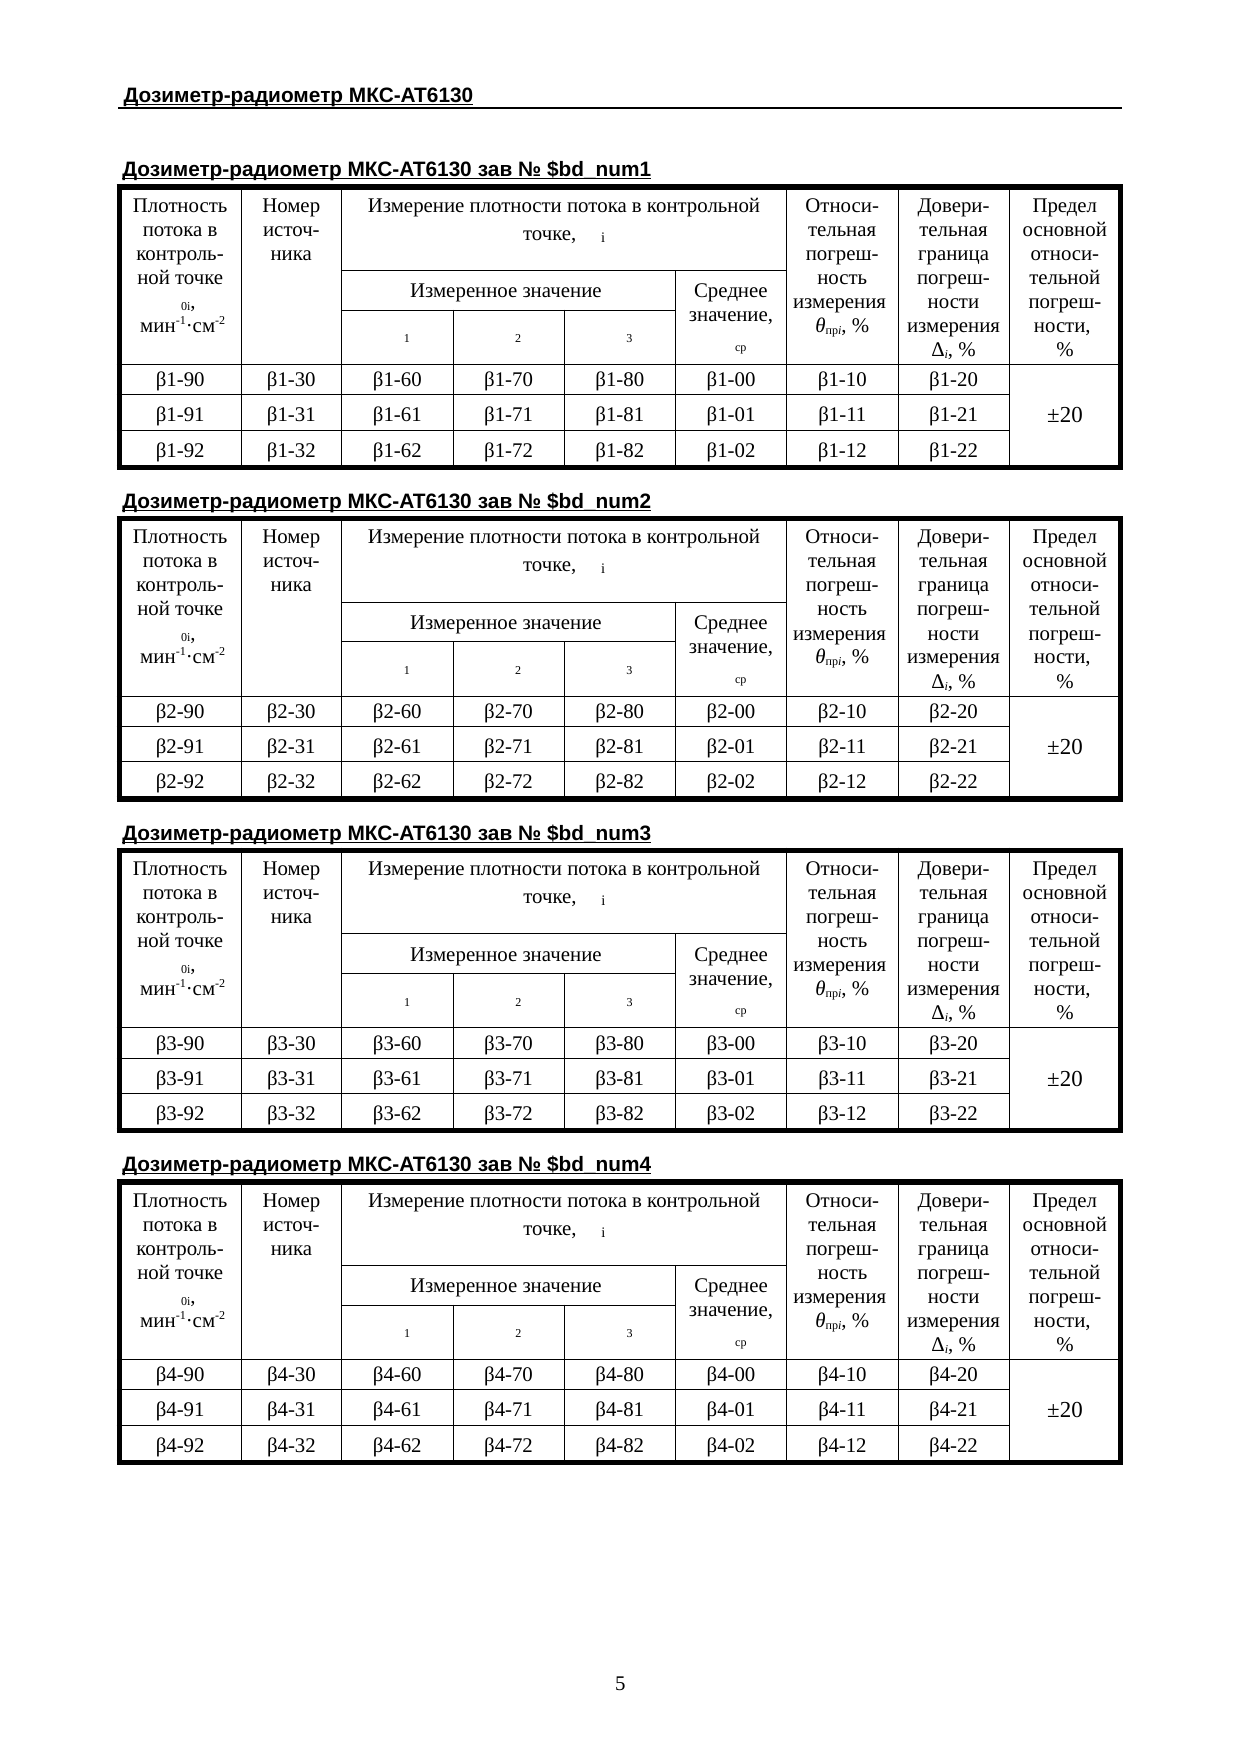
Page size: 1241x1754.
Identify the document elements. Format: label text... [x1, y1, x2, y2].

table_cell Довери-тельная граница погреш-ности измерения Δi, % [899, 190, 1009, 364]
table_cell β2-10 [787, 697, 898, 726]
table_cell 3 [565, 974, 675, 1027]
table_cell β2-00 [676, 697, 786, 726]
table_cell β1-82 [565, 431, 675, 465]
table_cell Измерение плотности потока в контрольной точке, i [342, 521, 786, 602]
table_cell β4-22 [899, 1426, 1009, 1460]
table_cell β2-12 [787, 762, 898, 796]
table_cell β1-62 [342, 431, 453, 465]
table_cell β3-90 [122, 1028, 241, 1057]
table_cell Относи-тельная погреш-ность измерения θпрi, % [787, 521, 898, 696]
table_cell β1-30 [242, 365, 341, 394]
table_cell β3-31 [242, 1059, 341, 1093]
table_cell β1-80 [565, 365, 675, 394]
table_cell β1-22 [899, 431, 1009, 465]
table_cell β3-92 [122, 1094, 241, 1128]
table_cell ±20 [1010, 365, 1118, 465]
table_header Дозиметр-радиометр МКС-AT6130 зав № $bd_num1 [119, 138, 1120, 184]
table_cell β2-01 [676, 727, 786, 761]
table_cell β4-81 [565, 1390, 675, 1424]
table_cell 3 [565, 311, 675, 364]
table_cell Номер источ-ника [242, 521, 341, 696]
table_cell β3-21 [899, 1059, 1009, 1093]
table_cell β4-91 [122, 1390, 241, 1424]
table_cell Номер источ-ника [242, 853, 341, 1027]
table_cell β4-62 [342, 1426, 453, 1460]
table_cell β3-22 [899, 1094, 1009, 1128]
table_cell β3-12 [787, 1094, 898, 1128]
table_cell β3-30 [242, 1028, 341, 1057]
table_cell Плотность потока в контроль-ной точке 0i, мин-1·см-2 [122, 853, 241, 1027]
table_cell Измеренное значение [342, 271, 675, 309]
table_cell Относи-тельная погреш-ность измерения θпрi, % [787, 1185, 898, 1359]
table_cell 2 [454, 311, 564, 364]
table_cell Измеренное значение [342, 1266, 675, 1304]
table_cell Плотность потока в контроль-ной точке 0i, мин-1·см-2 [122, 521, 241, 696]
table_cell β4-72 [454, 1426, 564, 1460]
table_cell Относи-тельная погреш-ность измерения θпрi, % [787, 190, 898, 364]
table_header Дозиметр-радиометр МКС-AT6130 зав № $bd_num2 [119, 470, 1120, 516]
table_cell β4-10 [787, 1360, 898, 1389]
table_cell β3-10 [787, 1028, 898, 1057]
table_cell 2 [454, 642, 564, 696]
table_cell β1-71 [454, 395, 564, 429]
table_cell ±20 [1010, 697, 1118, 796]
table_cell β2-11 [787, 727, 898, 761]
table_cell β4-60 [342, 1360, 453, 1389]
table_header Дозиметр-радиометр МКС-AT6130 зав № $bd_num4 [119, 1133, 1120, 1179]
table_cell β4-00 [676, 1360, 786, 1389]
table_cell β4-61 [342, 1390, 453, 1424]
table_cell β1-21 [899, 395, 1009, 429]
table_cell β4-82 [565, 1426, 675, 1460]
table_cell β1-92 [122, 431, 241, 465]
table_cell β4-30 [242, 1360, 341, 1389]
table_cell β3-01 [676, 1059, 786, 1093]
table_cell Номер источ-ника [242, 190, 341, 364]
table_cell Довери-тельная граница погреш-ности измерения Δi, % [899, 521, 1009, 696]
table_cell β2-62 [342, 762, 453, 796]
table_cell β1-02 [676, 431, 786, 465]
table_cell 3 [565, 642, 675, 696]
table_cell β3-62 [342, 1094, 453, 1128]
table_cell β2-91 [122, 727, 241, 761]
table_cell Среднее значение, ср [676, 271, 786, 364]
table_cell β2-32 [242, 762, 341, 796]
table_cell Плотность потока в контроль-ной точке 0i, мин-1·см-2 [122, 1185, 241, 1359]
table_cell β4-70 [454, 1360, 564, 1389]
table_cell β2-92 [122, 762, 241, 796]
table_cell β3-81 [565, 1059, 675, 1093]
table_cell β3-71 [454, 1059, 564, 1093]
table_cell β2-30 [242, 697, 341, 726]
table_cell Плотность потока в контроль-ной точке 0i, мин-1·см-2 [122, 190, 241, 364]
table_cell Среднее значение, ср [676, 1266, 786, 1359]
table_cell β1-70 [454, 365, 564, 394]
table_cell β1-01 [676, 395, 786, 429]
table_cell β4-11 [787, 1390, 898, 1424]
table_cell β1-91 [122, 395, 241, 429]
table_cell Измеренное значение [342, 934, 675, 973]
table_cell β4-90 [122, 1360, 241, 1389]
table_cell Предел основной относи-тельной погреш-ности, % [1010, 190, 1118, 364]
table_cell β1-12 [787, 431, 898, 465]
table_cell β2-22 [899, 762, 1009, 796]
table_cell 2 [454, 974, 564, 1027]
table_cell β3-70 [454, 1028, 564, 1057]
table_cell Измерение плотности потока в контрольной точке, i [342, 1185, 786, 1265]
table_cell Среднее значение, ср [676, 934, 786, 1027]
table_cell β4-01 [676, 1390, 786, 1424]
table_cell β4-92 [122, 1426, 241, 1460]
table_cell β4-20 [899, 1360, 1009, 1389]
table_cell β3-02 [676, 1094, 786, 1128]
table_cell β2-21 [899, 727, 1009, 761]
table_cell β3-00 [676, 1028, 786, 1057]
table_cell β1-20 [899, 365, 1009, 394]
table_cell Измеренное значение [342, 603, 675, 641]
table_cell β3-20 [899, 1028, 1009, 1057]
table_cell β2-70 [454, 697, 564, 726]
table_cell ±20 [1010, 1028, 1118, 1128]
table_cell β4-80 [565, 1360, 675, 1389]
table_cell Довери-тельная граница погреш-ности измерения Δi, % [899, 1185, 1009, 1359]
table_cell β1-11 [787, 395, 898, 429]
table_cell 1 [342, 1306, 453, 1359]
table_cell β2-90 [122, 697, 241, 726]
table_cell β2-60 [342, 697, 453, 726]
table_cell β4-21 [899, 1390, 1009, 1424]
table_cell Относи-тельная погреш-ность измерения θпрi, % [787, 853, 898, 1027]
table_cell β2-72 [454, 762, 564, 796]
table_cell Измерение плотности потока в контрольной точке, i [342, 190, 786, 270]
table_cell ±20 [1010, 1360, 1118, 1460]
table_cell β3-82 [565, 1094, 675, 1128]
table_cell β1-31 [242, 395, 341, 429]
table_cell β3-32 [242, 1094, 341, 1128]
table_cell β2-81 [565, 727, 675, 761]
table_cell β2-61 [342, 727, 453, 761]
table_cell β1-72 [454, 431, 564, 465]
table_cell Довери-тельная граница погреш-ности измерения Δi, % [899, 853, 1009, 1027]
table_cell Предел основной относи-тельной погреш-ности, % [1010, 1185, 1118, 1359]
table_cell β1-32 [242, 431, 341, 465]
table_cell β2-71 [454, 727, 564, 761]
table_cell β2-80 [565, 697, 675, 726]
table_cell β3-91 [122, 1059, 241, 1093]
table_cell β1-81 [565, 395, 675, 429]
table_cell β1-10 [787, 365, 898, 394]
table_cell 1 [342, 311, 453, 364]
table_cell Измерение плотности потока в контрольной точке, i [342, 853, 786, 933]
table_cell β4-02 [676, 1426, 786, 1460]
table_cell Предел основной относи-тельной погреш-ности, % [1010, 521, 1118, 696]
table_cell 2 [454, 1306, 564, 1359]
table_cell Среднее значение, ср [676, 603, 786, 696]
table_cell 1 [342, 642, 453, 696]
table_cell β3-11 [787, 1059, 898, 1093]
table_header Дозиметр-радиометр МКС-AT6130 зав № $bd_num3 [119, 802, 1120, 848]
table_cell Предел основной относи-тельной погреш-ности, % [1010, 853, 1118, 1027]
table_cell β4-71 [454, 1390, 564, 1424]
table_cell β3-80 [565, 1028, 675, 1057]
table_cell β2-20 [899, 697, 1009, 726]
table_cell β4-31 [242, 1390, 341, 1424]
table_cell β3-72 [454, 1094, 564, 1128]
table_cell β2-31 [242, 727, 341, 761]
table_cell β1-00 [676, 365, 786, 394]
table_cell β3-60 [342, 1028, 453, 1057]
table_cell 1 [342, 974, 453, 1027]
table_cell β4-12 [787, 1426, 898, 1460]
table_cell β2-82 [565, 762, 675, 796]
table_cell Номер источ-ника [242, 1185, 341, 1359]
table_cell β1-60 [342, 365, 453, 394]
table_cell β1-90 [122, 365, 241, 394]
table_cell β1-61 [342, 395, 453, 429]
table_cell β3-61 [342, 1059, 453, 1093]
table_cell 3 [565, 1306, 675, 1359]
table_cell β4-32 [242, 1426, 341, 1460]
table_cell β2-02 [676, 762, 786, 796]
